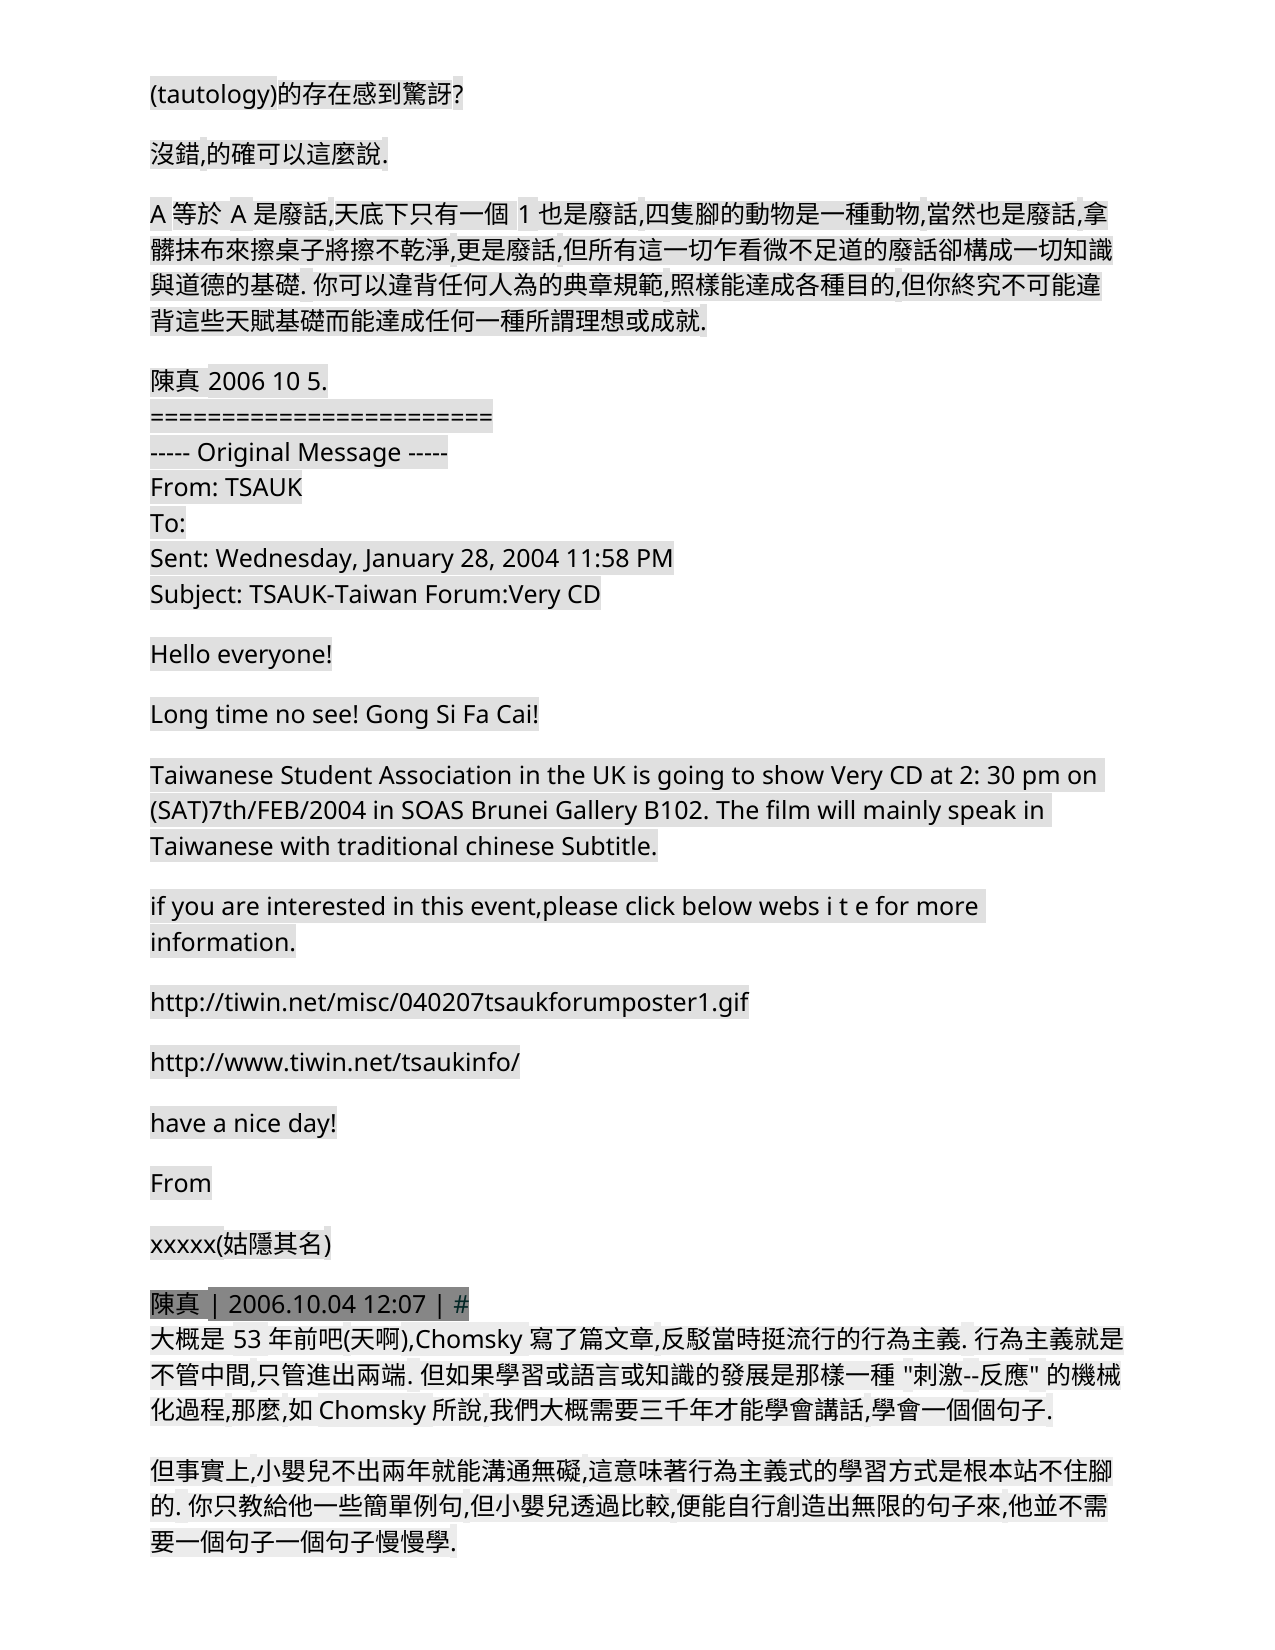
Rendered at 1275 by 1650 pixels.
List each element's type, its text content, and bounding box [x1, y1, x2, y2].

text 沒錯,的確可以這麼說. [150, 135, 1125, 171]
text xxxxx(姑隱其名) [150, 1225, 1125, 1260]
text 大概是 53 年前吧(天啊),Chomsky 寫了篇文章,反駁當時挺流行的行為主義. 行為主義就是不管中間,只管進出兩端. 但如果學習或語言或知識的發展是那樣一種 "刺激--反應" 的機械化過程,那麼,如Chomsky 所說,我們大概需要三千年才能學會講話,學會一個個句子. [150, 1321, 1125, 1427]
text http://tiwin.net/misc/040207tsaukforumposter1.gif [150, 983, 1125, 1019]
text http://www.tiwin.net/tsaukinfo/ [150, 1044, 1125, 1079]
text A 等於 A 是廢話,天底下只有一個 1 也是廢話,四隻腳的動物是一種動物,當然也是廢話,拿髒抹布來擦桌子將擦不乾淨,更是廢話,但所有這一切乍看微不足道的廢話卻構成一切知識與道德的基礎. 你可以違背任何人為的典章規範,照樣能達成各種目的,但你終究不可能違背這些天賦基礎而能達成任何一種所謂理想或成就. [150, 196, 1125, 337]
text Taiwanese Student Association in the UK is going to show Very CD at 2: 30 pm on (SAT)7th/FEB/2004 in SOAS Brunei Gallery B102. The film will mainly speak in Taiwanese with traditional chinese Subtitle. [150, 756, 1125, 862]
text 陳真 | 2006.10.04 12:07 | # [150, 1285, 1125, 1321]
text 但事實上,小嬰兒不出兩年就能溝通無礙,這意味著行為主義式的學習方式是根本站不住腳的. 你只教給他一些簡單例句,但小嬰兒透過比較,便能自行創造出無限的句子來,他並不需要一個句子一個句子慢慢學. [150, 1452, 1125, 1558]
text Hello everyone! [150, 635, 1125, 671]
text have a nice day! [150, 1104, 1125, 1139]
text (tautology)的存在感到驚訝? [150, 75, 1125, 110]
text 陳真 2006 10 5. ======================== ----- Original Message ----- From: TSAUK To: Sent: Wednesday, January 28, 2004 11:58 PM Subject: TSAUK-Taiwan Forum:Very CD [150, 362, 1125, 610]
text Long time no see! Gong Si Fa Cai! [150, 696, 1125, 731]
text if you are interested in this event,please click below webs i t e for more information. [150, 887, 1125, 958]
text From [150, 1164, 1125, 1200]
